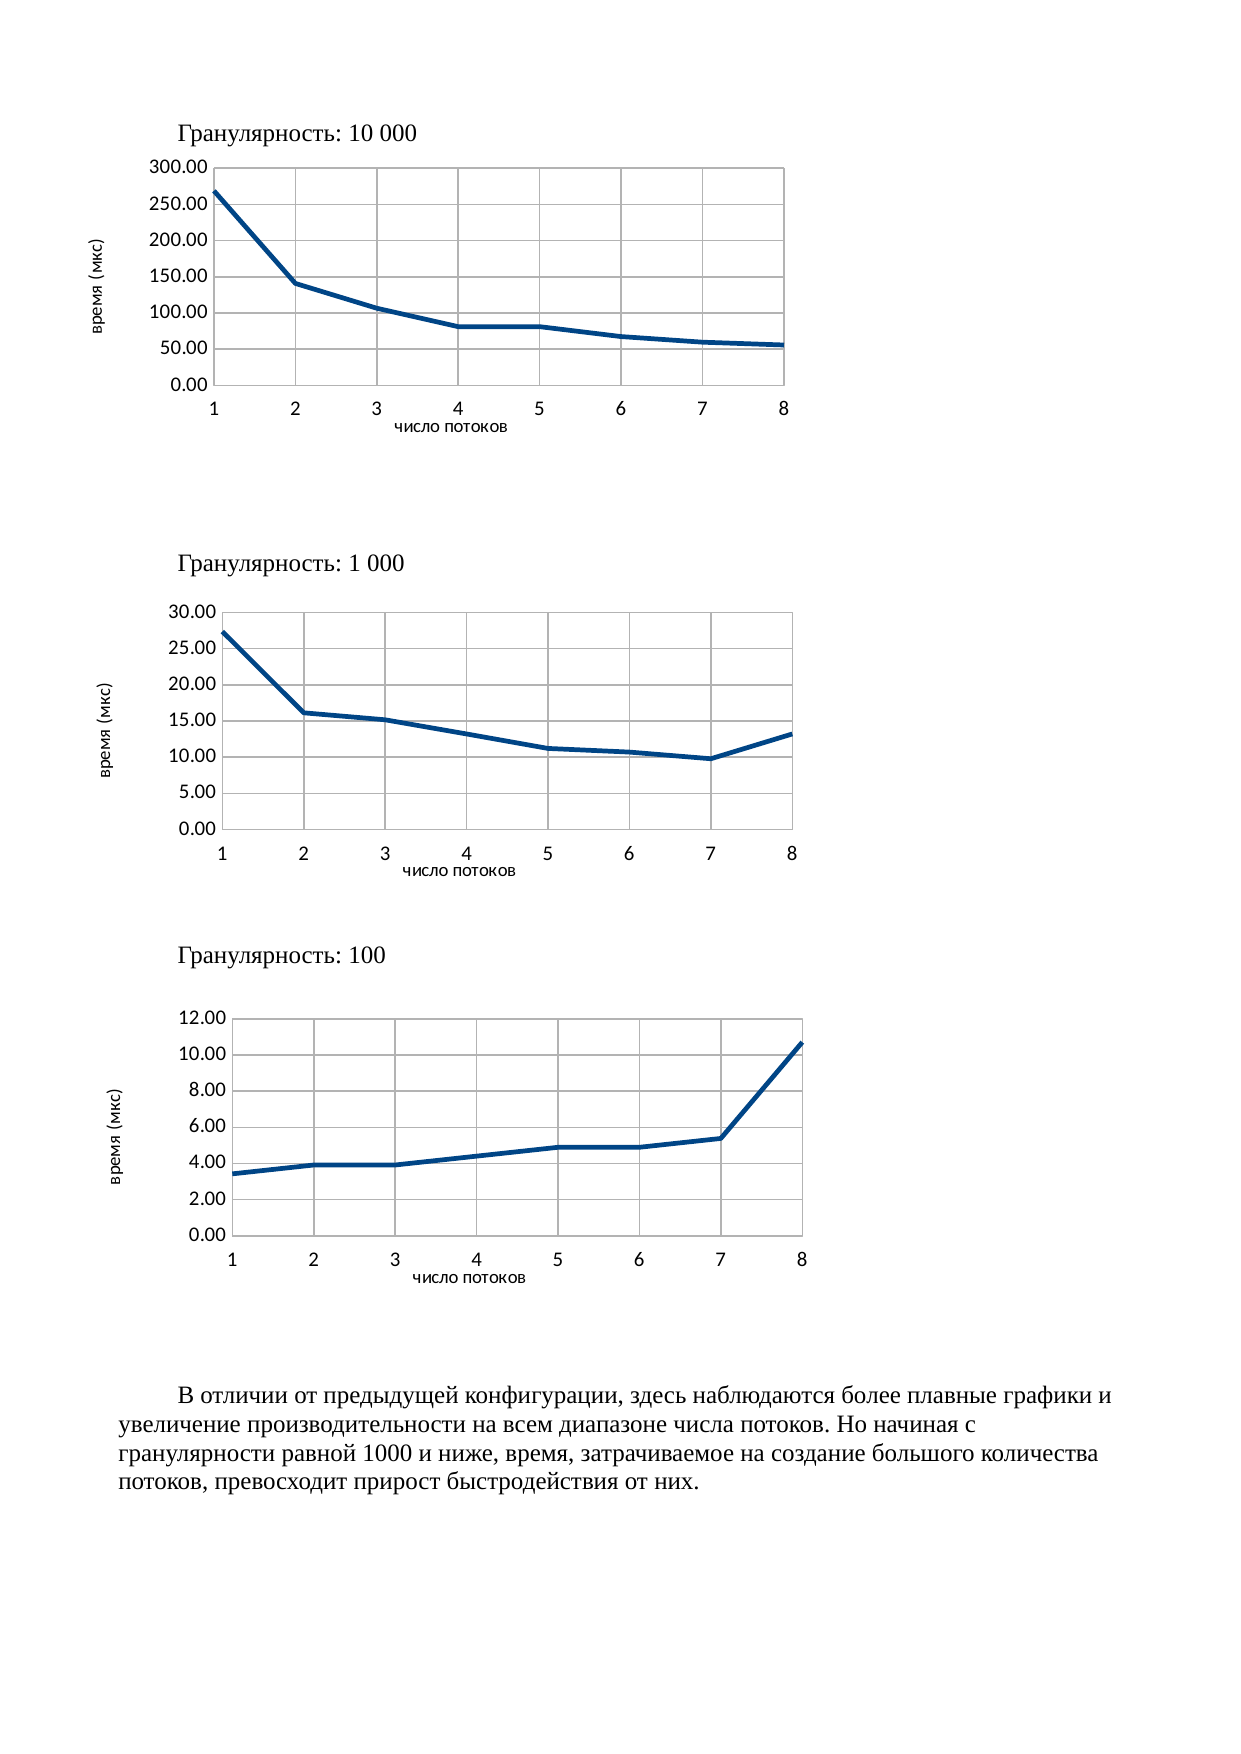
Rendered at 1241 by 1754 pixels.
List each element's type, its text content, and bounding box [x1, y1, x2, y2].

text В отличии от предыдущей конфигурации, здесь наблюдаются более плавные графики и увеличение производительности на всем диапазоне числа потоков. Но начиная с гранулярности равной 1000 и ниже, время, затрачиваемое на создание большого количества потоков, превосходит прирост быстродействия от них. [118, 1380, 1122, 1495]
text Гранулярность: 100 [118, 940, 1122, 969]
text Гранулярность: 10 000 [118, 118, 1122, 147]
text Гранулярность: 1 000 [118, 548, 1122, 577]
